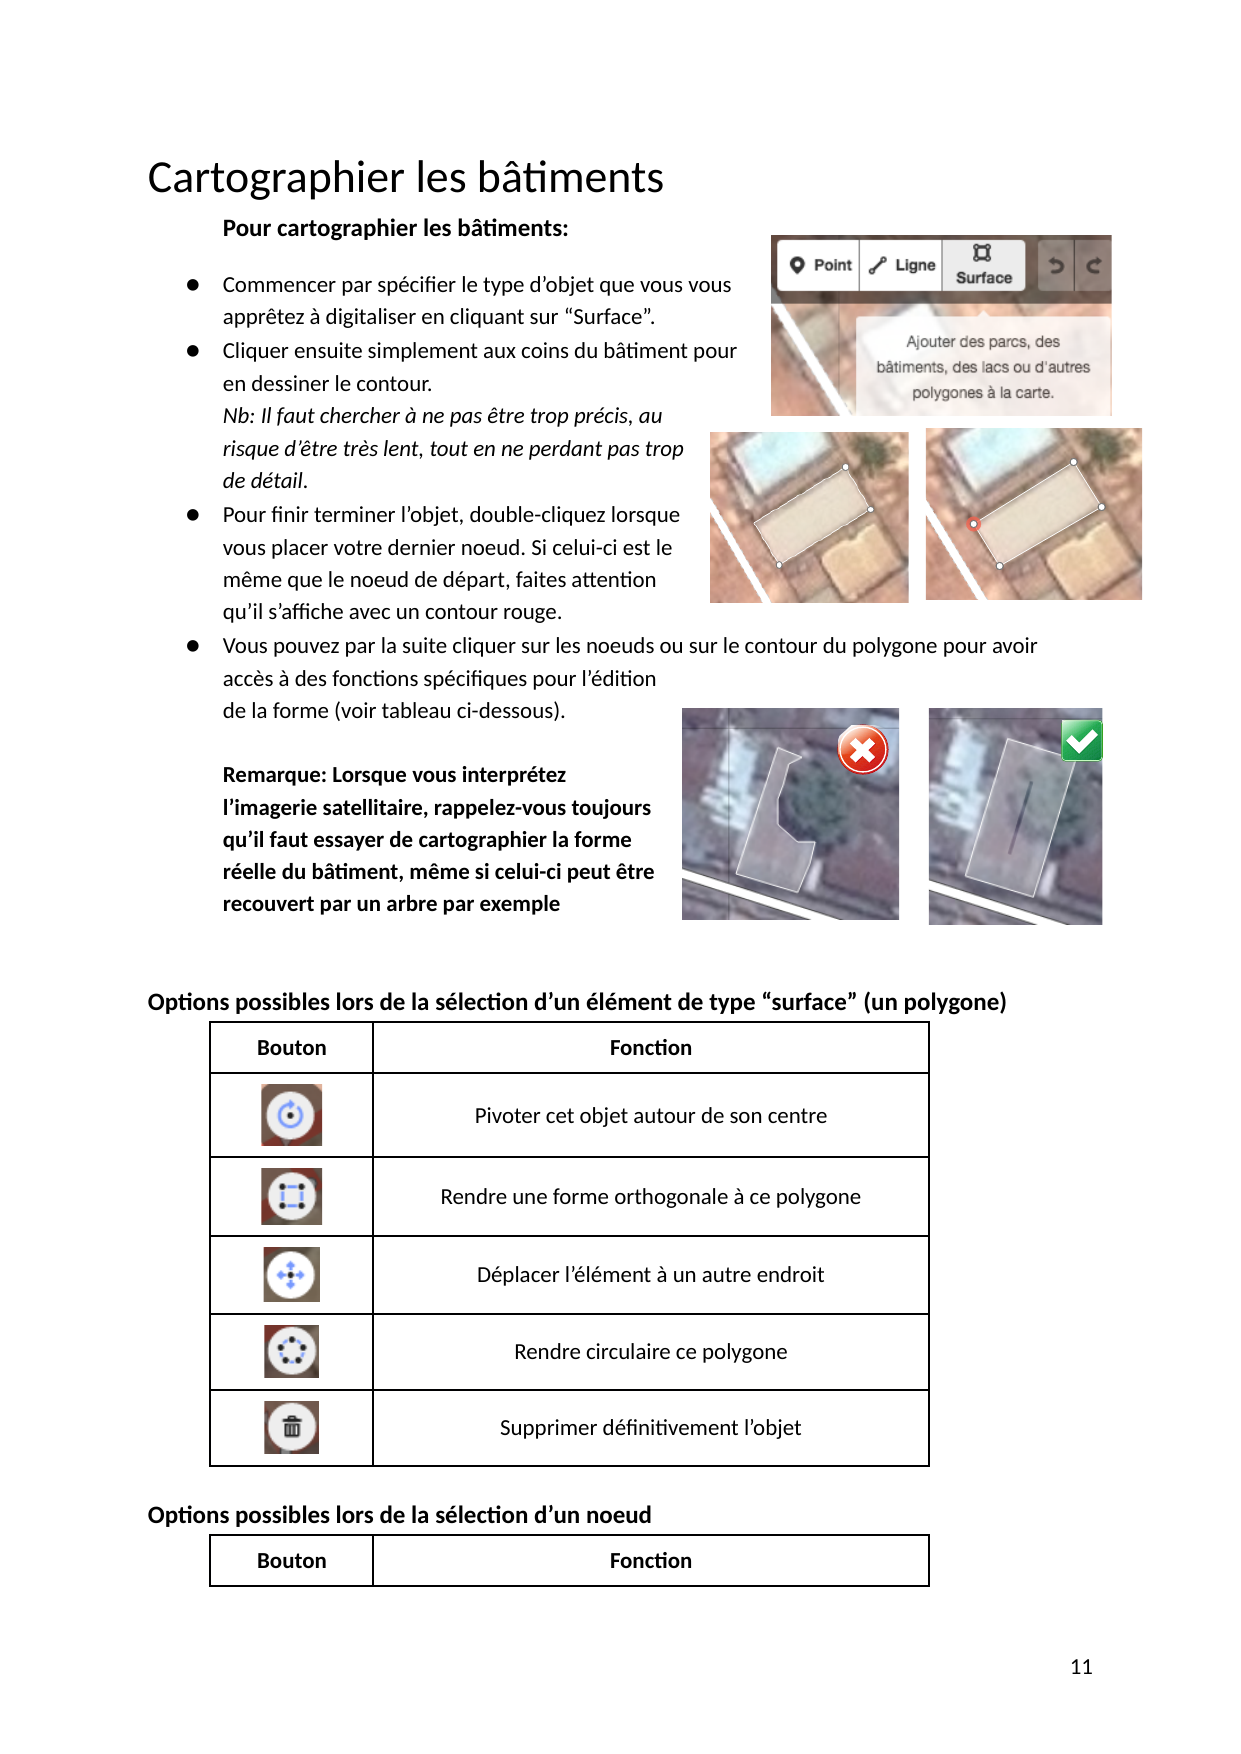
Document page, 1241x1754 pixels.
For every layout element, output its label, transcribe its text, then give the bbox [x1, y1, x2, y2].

text Options possibles lors de la sélection d’un noeud [148, 1499, 1093, 1529]
picture [925, 428, 1143, 600]
table_cell Rendre circulaire ce polygone [374, 1315, 928, 1388]
picture [264, 1325, 319, 1378]
list Vous pouvez par la suite cliquer sur les noeuds ou sur le contour du polygone pour avoir accès à des fonctions spécifiques pour l’édition de la forme (voir tableau ci-dessous). [185, 629, 1093, 724]
picture [710, 432, 909, 603]
text Pour cartographier les bâtiments: [223, 212, 1093, 242]
picture [261, 1084, 323, 1146]
table_header Fonction [374, 1536, 928, 1585]
picture [682, 708, 900, 920]
text Remarque: Lorsque vous interprétez l’imagerie satellitaire, rappelez-vous toujours qu’il faut essayer de cartographier la forme réelle du bâtiment, même si celui-ci peut être recouvert par un arbre par exemple [223, 761, 682, 917]
table_cell Rendre une forme orthogonale à ce polygone [374, 1158, 928, 1235]
picture [771, 235, 1112, 416]
text [900, 761, 928, 917]
picture [264, 1401, 319, 1454]
picture [928, 708, 1103, 925]
text Cartographier les bâtiments [148, 148, 1093, 203]
table_cell [211, 1237, 372, 1312]
table_cell [211, 1158, 372, 1235]
table_cell [211, 1315, 372, 1388]
table_header Bouton [211, 1536, 372, 1585]
text Nb: Il faut chercher à ne pas être trop précis, au risque d’être très lent, tout en ne perdant pas trop de détail. [223, 401, 1093, 494]
picture [263, 1247, 320, 1302]
list Pour finir terminer l’objet, double-cliquez lorsque vous placer votre dernier noeud. Si celui-ci est le même que le noeud de départ, faites attention qu’il s’affiche avec un contour rouge. [185, 498, 1093, 625]
picture [261, 1168, 323, 1225]
list Cliquer ensuite simplement aux coins du bâtiment pour en dessiner le contour. [185, 334, 771, 397]
table_cell Supprimer définitivement l’objet [374, 1391, 928, 1464]
table_cell [211, 1074, 372, 1156]
table_cell Pivoter cet objet autour de son centre [374, 1074, 928, 1156]
text Options possibles lors de la sélection d’un élément de type “surface” (un polygone) [148, 986, 1093, 1016]
list Commencer par spécifier le type d’objet que vous vous apprêtez à digitaliser en cliquant sur “Surface”. [185, 268, 771, 330]
table_cell [211, 1391, 372, 1464]
table_header Bouton [211, 1023, 372, 1072]
table_cell Déplacer l’élément à un autre endroit [374, 1237, 928, 1312]
table_header Fonction [374, 1023, 928, 1072]
